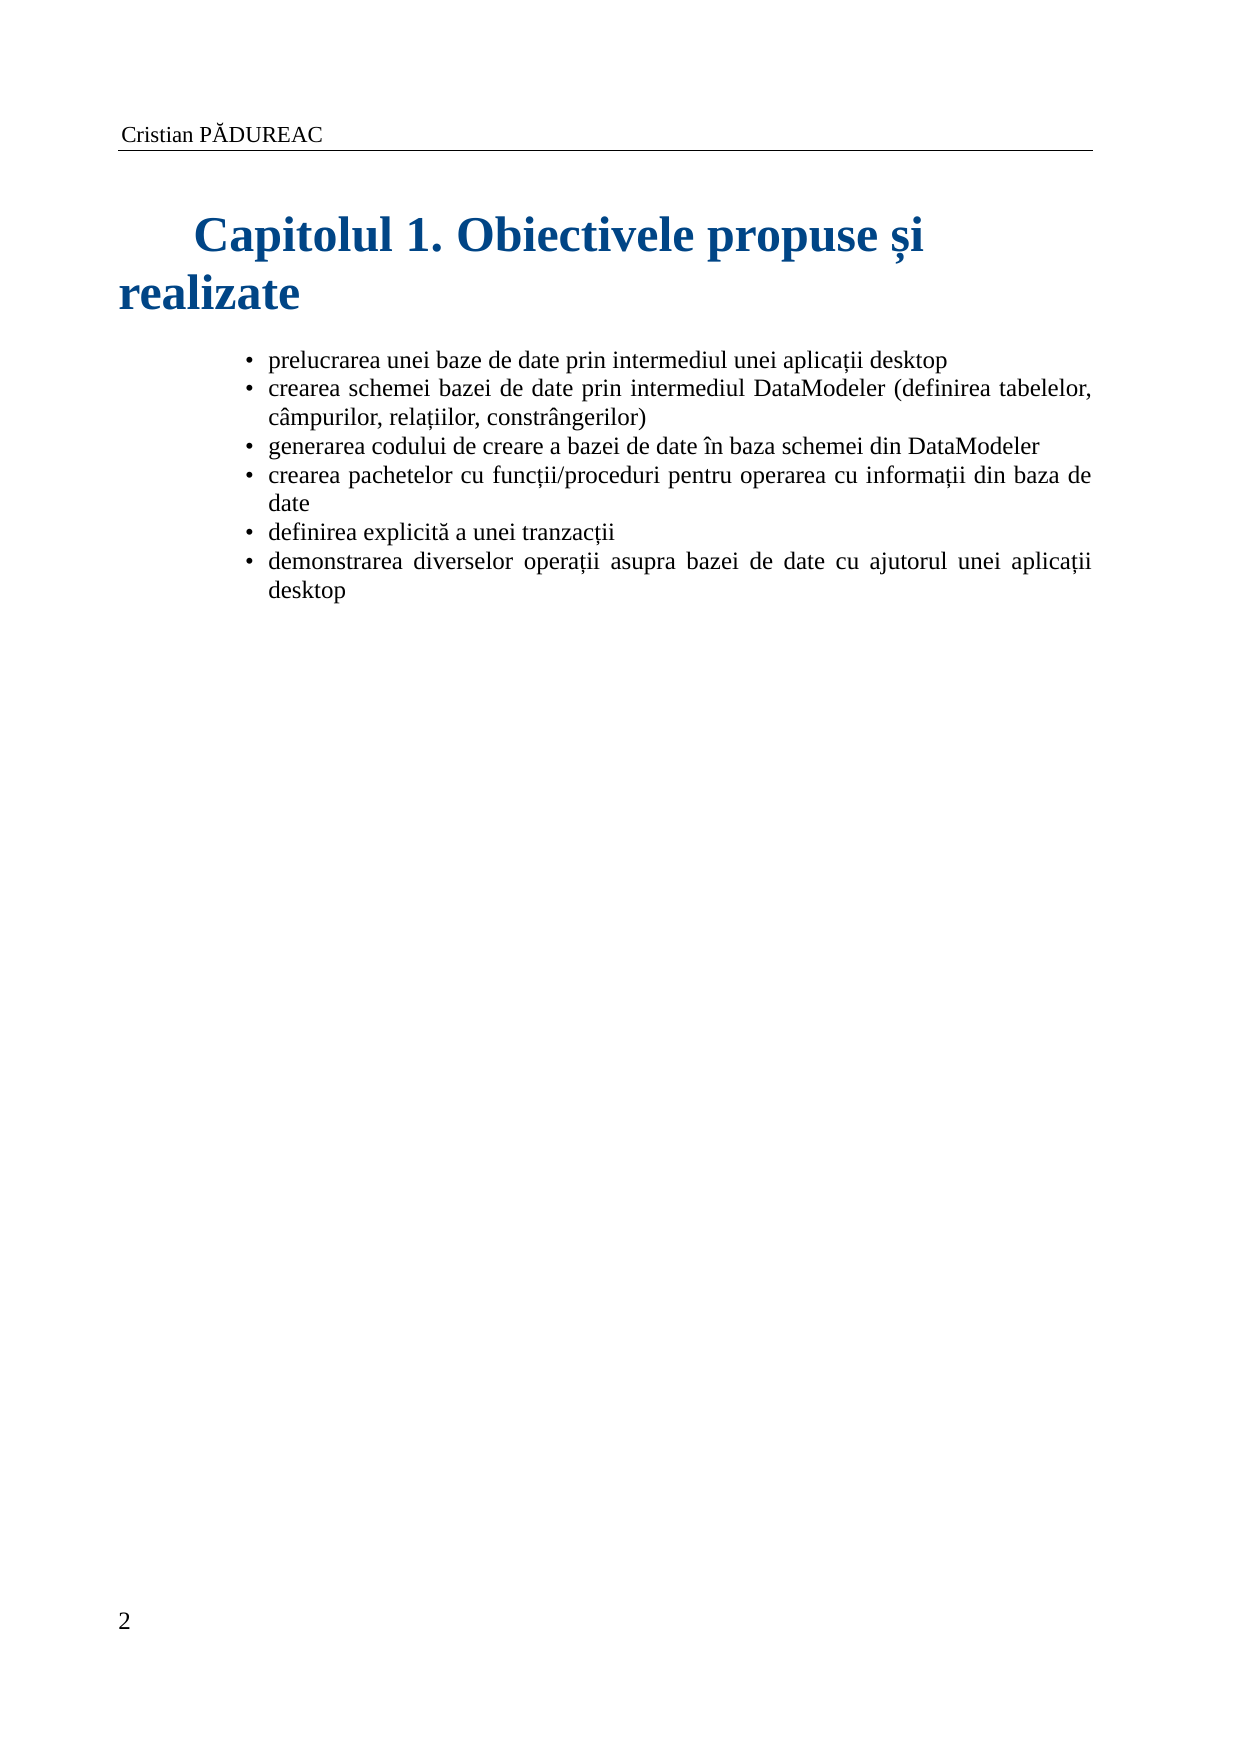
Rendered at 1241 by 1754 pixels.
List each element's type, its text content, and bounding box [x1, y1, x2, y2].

list demonstrarea diverselor operații asupra bazei de date cu ajutorul unei aplicații desktop [249, 546, 1093, 603]
list prelucrarea unei baze de date prin intermediul unei aplicații desktop [249, 345, 1093, 373]
list crearea pachetelor cu funcții/proceduri pentru operarea cu informații din baza de date [249, 460, 1093, 517]
list generarea codului de creare a bazei de date în baza schemei din DataModeler [249, 431, 1093, 460]
list crearea schemei bazei de date prin intermediul DataModeler (definirea tabelelor, câmpurilor, relațiilor, constrângerilor) [249, 373, 1093, 431]
subtitle Obiectivele propuse și realizate [118, 205, 1093, 320]
list definirea explicită a unei tranzacții [249, 517, 1093, 546]
